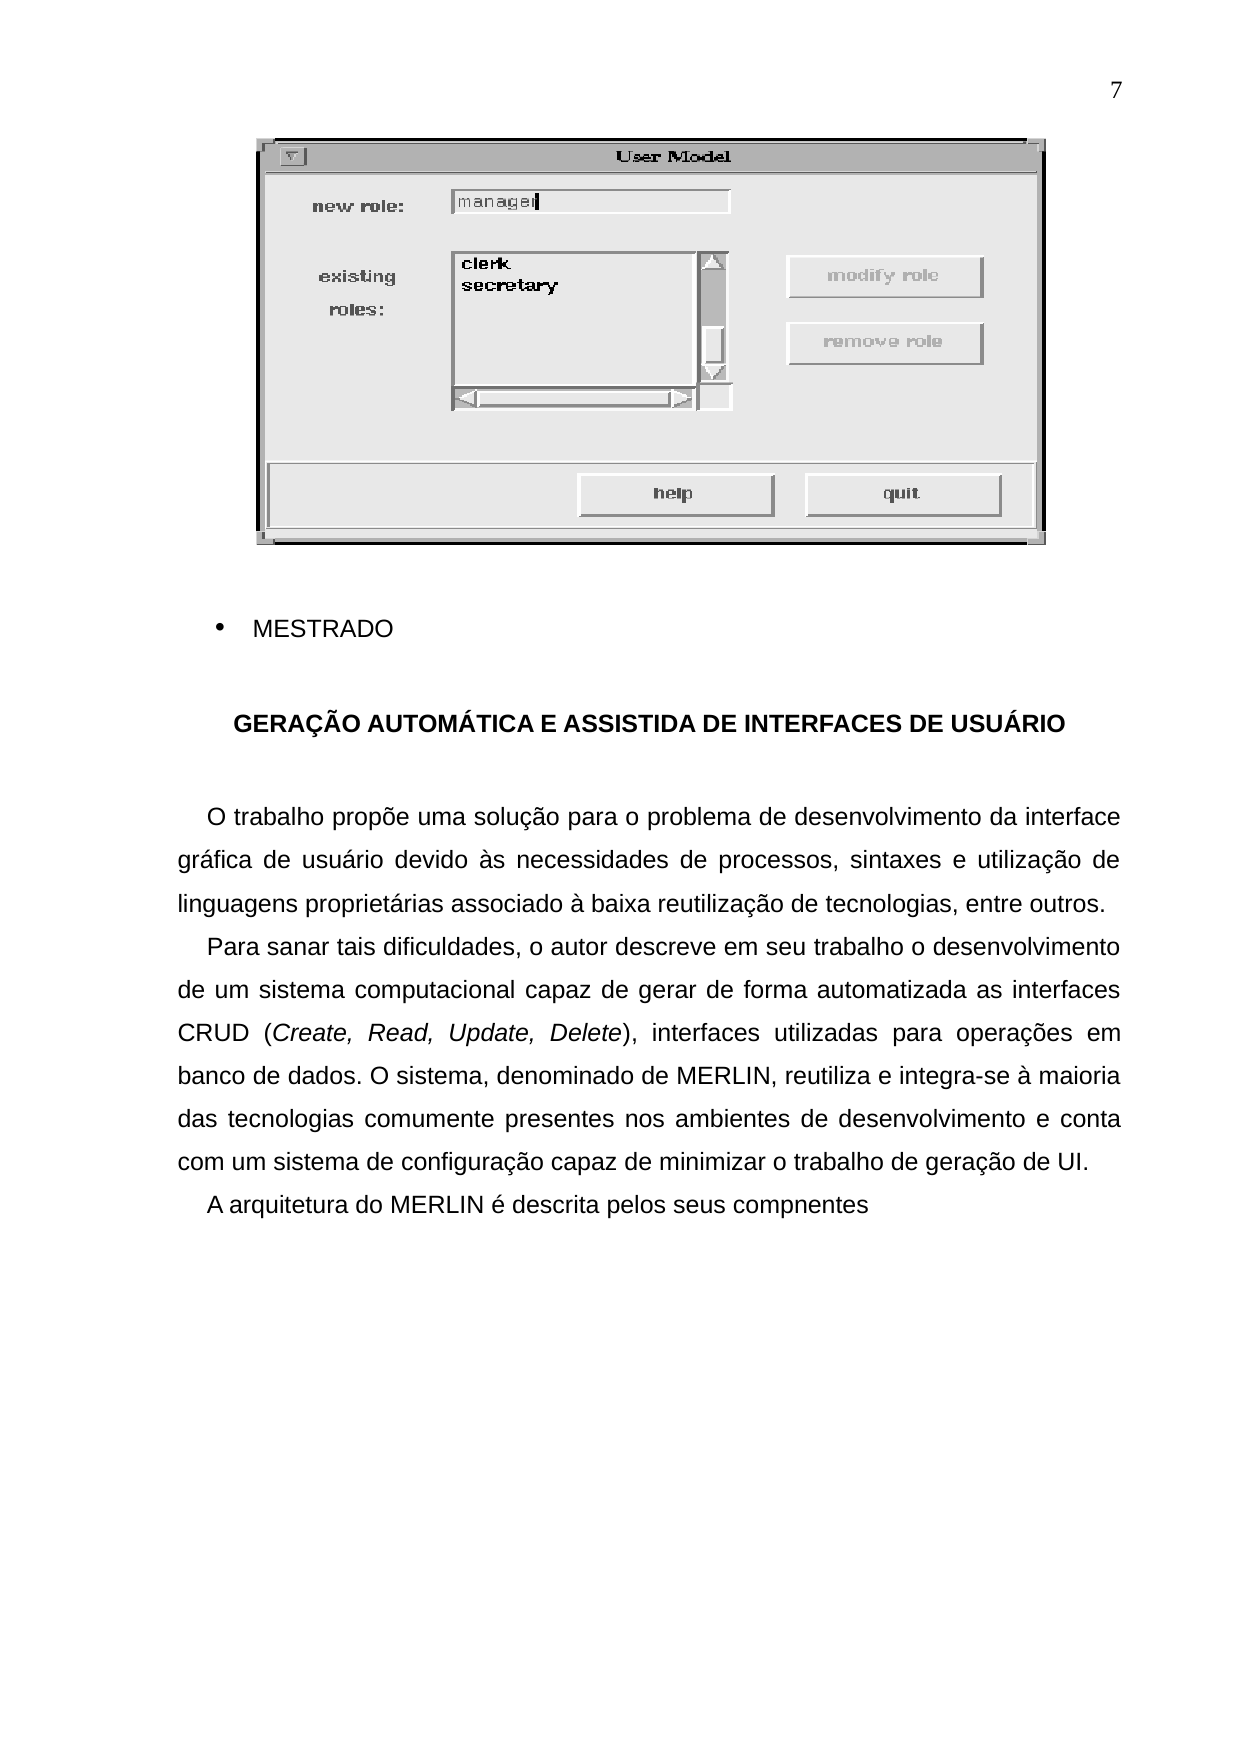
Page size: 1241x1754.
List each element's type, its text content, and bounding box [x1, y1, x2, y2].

text GERAÇÃO AUTOMÁTICA E ASSISTIDA DE INTERFACES DE USUÁRIO [177, 709, 1122, 738]
text O trabalho propõe uma solução para o problema de desenvolvimento da interface gráfica de usuário devido às necessidades de processos, sintaxes e utilização de linguagens proprietárias associado à baixa reutilização de tecnologias, entre outros. [177, 802, 1122, 917]
text A arquitetura do MERLIN é descrita pelos seus compnentes [177, 1191, 1122, 1219]
text Para sanar tais dificuldades, o autor descreve em seu trabalho o desenvolvimento de um sistema computacional capaz de gerar de forma automatizada as interfaces CRUD (Create, Read, Update, Delete), interfaces utilizadas para operações em banco de dados. O sistema, denominado de MERLIN, reutiliza e integra-se à maioria das tecnologias comumente presentes nos ambientes de desenvolvimento e conta com um sistema de configuração capaz de minimizar o trabalho de geração de UI. [177, 932, 1122, 1176]
picture [248, 132, 1051, 547]
list MESTRADO [215, 614, 1122, 644]
